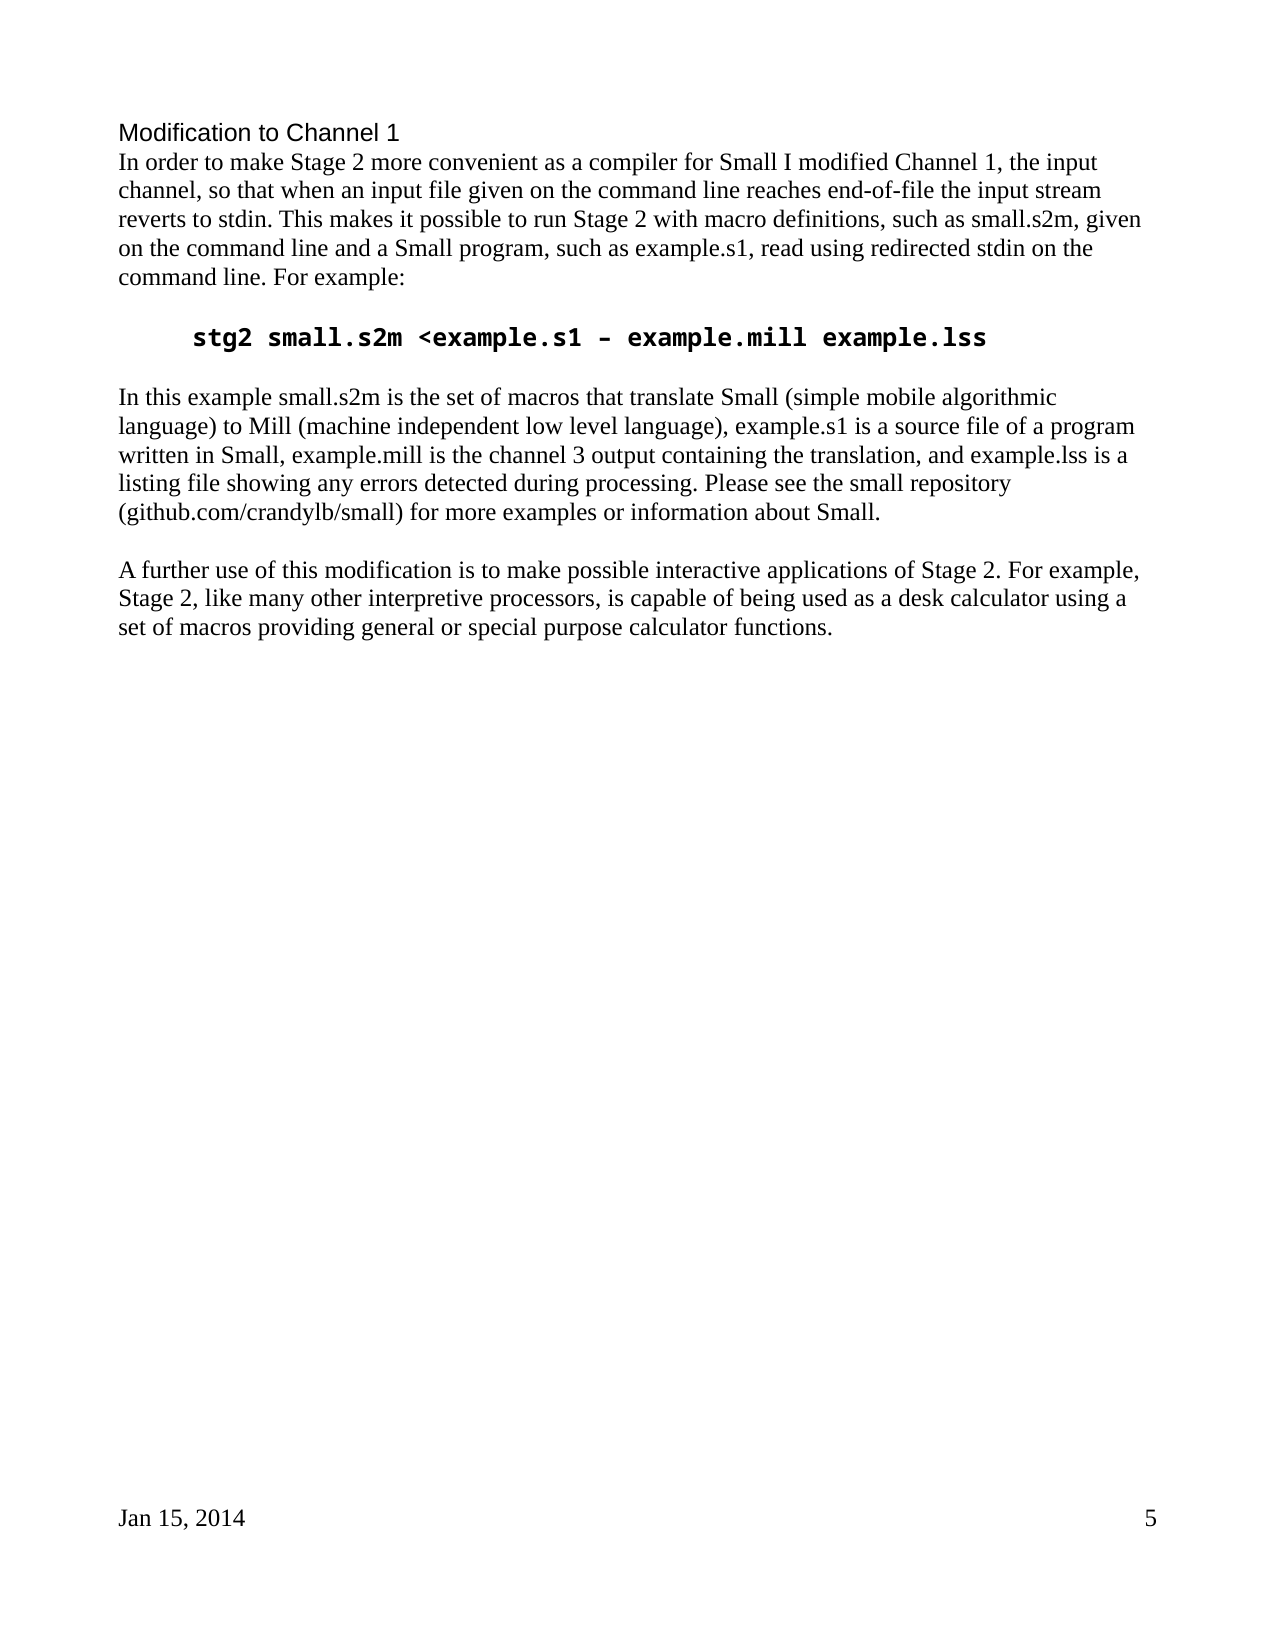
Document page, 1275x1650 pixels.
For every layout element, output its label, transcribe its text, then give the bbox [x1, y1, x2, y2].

text In this example small.s2m is the set of macros that translate Small (simple mobile algorithmic language) to Mill (machine independent low level language), example.s1 is a source file of a program written in Small, example.mill is the channel 3 output containing the translation, and example.lss is a listing file showing any errors detected during processing. Please see the small repository (github.com/crandylb/small) for more examples or information about Small. [118, 382, 1157, 526]
text In order to make Stage 2 more convenient as a compiler for Small I modified Channel 1, the input channel, so that when an input file given on the command line reaches end-of-file the input stream reverts to stdin. This makes it possible to run Stage 2 with macro definitions, such as small.s2m, given on the command line and a Small program, such as example.s1, read using redirected stdin on the command line. For example: [118, 147, 1157, 291]
text Modification to Channel 1 [118, 118, 1157, 147]
text A further use of this modification is to make possible interactive applications of Stage 2. For example, Stage 2, like many other interpretive processors, is capable of being used as a desk calculator using a set of macros providing general or special purpose calculator functions. [118, 555, 1157, 641]
text stg2 small.s2m <example.s1 – example.mill example.lss [192, 319, 1157, 353]
